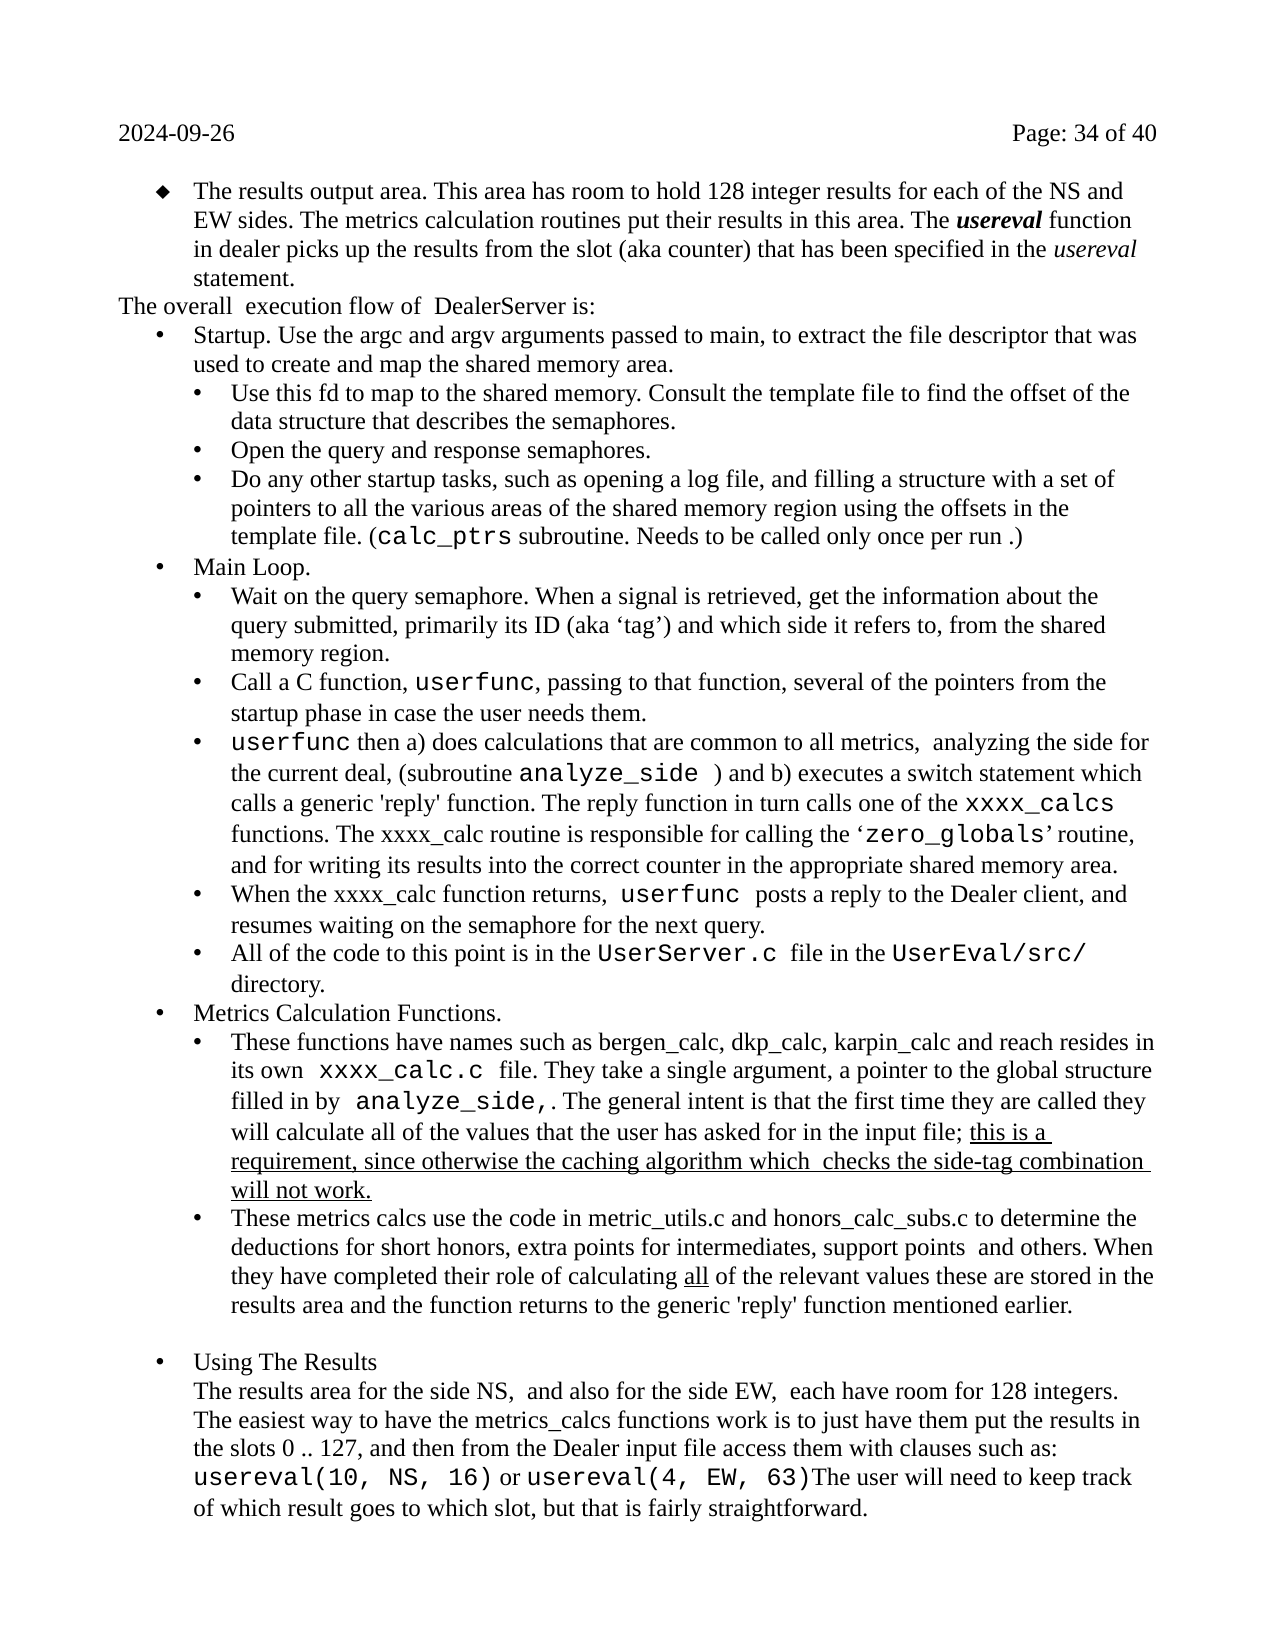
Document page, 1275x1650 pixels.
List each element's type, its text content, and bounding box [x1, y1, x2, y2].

list Wait on the query semaphore. When a signal is retrieved, get the information about the query submitted, primarily its ID (aka ‘tag’) and which side it refers to, from the shared memory region. [193, 581, 1157, 667]
list Do any other startup tasks, such as opening a log file, and filling a structure with a set of pointers to all the various areas of the shared memory region using the offsets in the template file. (calc_ptrs subroutine. Needs to be called only once per run .) [193, 464, 1157, 552]
list These functions have names such as bergen_calc, dkp_calc, karpin_calc and reach resides in its own xxxx_calc.c file. They take a single argument, a pointer to the global structure filled in by analyze_side,. The general intent is that the first time they are called they will calculate all of the values that the user has asked for in the input file; this is a requirement, since otherwise the caching algorithm which checks the side-tag combination will not work. [193, 1027, 1157, 1203]
list Startup. Use the argc and argv arguments passed to main, to extract the file descriptor that was used to create and map the shared memory area. [156, 320, 1157, 378]
list The results area for the side NS, and also for the side EW, each have room for 128 integers. The easiest way to have the metrics_calcs functions work is to just have them put the results in the slots 0 .. 127, and then from the Dealer input file access them with clauses such as: [156, 1376, 1157, 1462]
list When the xxxx_calc function returns, userfunc posts a reply to the Dealer client, and resumes waiting on the semaphore for the next query. [193, 879, 1157, 938]
list All of the code to this point is in the UserServer.c file in the UserEval/src/ directory. [193, 938, 1157, 998]
list Using The Results [156, 1347, 1157, 1376]
list userfunc then a) does calculations that are common to all metrics, analyzing the side for the current deal, (subroutine analyze_side ) and b) executes a switch statement which calls a generic 'reply' function. The reply function in turn calls one of the xxxx_calcs functions. The xxxx_calc routine is responsible for calling the ‘zero_globals’ routine, and for writing its results into the correct counter in the appropriate shared memory area. [193, 727, 1157, 879]
list Use this fd to map to the shared memory. Consult the template file to find the offset of the data structure that describes the semaphores. [193, 378, 1157, 435]
list The results output area. This area has room to hold 128 integer results for each of the NS and EW sides. The metrics calculation routines put their results in this area. The usereval function in dealer picks up the results from the slot (aka counter) that has been specified in the usereval statement. [156, 176, 1157, 291]
text The overall execution flow of DealerServer is: [118, 291, 1157, 320]
list Main Loop. [156, 552, 1157, 581]
list Open the query and response semaphores. [193, 435, 1157, 464]
list usereval(10, NS, 16) or usereval(4, EW, 63)The user will need to keep track of which result goes to which slot, but that is fairly straightforward. [156, 1462, 1157, 1522]
list Metrics Calculation Functions. [156, 998, 1157, 1027]
list Call a C function, userfunc, passing to that function, several of the pointers from the startup phase in case the user needs them. [193, 667, 1157, 727]
list These metrics calcs use the code in metric_utils.c and honors_calc_subs.c to determine the deductions for short honors, extra points for intermediates, support points and others. When they have completed their role of calculating all of the relevant values these are stored in the results area and the function returns to the generic 'reply' function mentioned earlier. [193, 1203, 1157, 1318]
